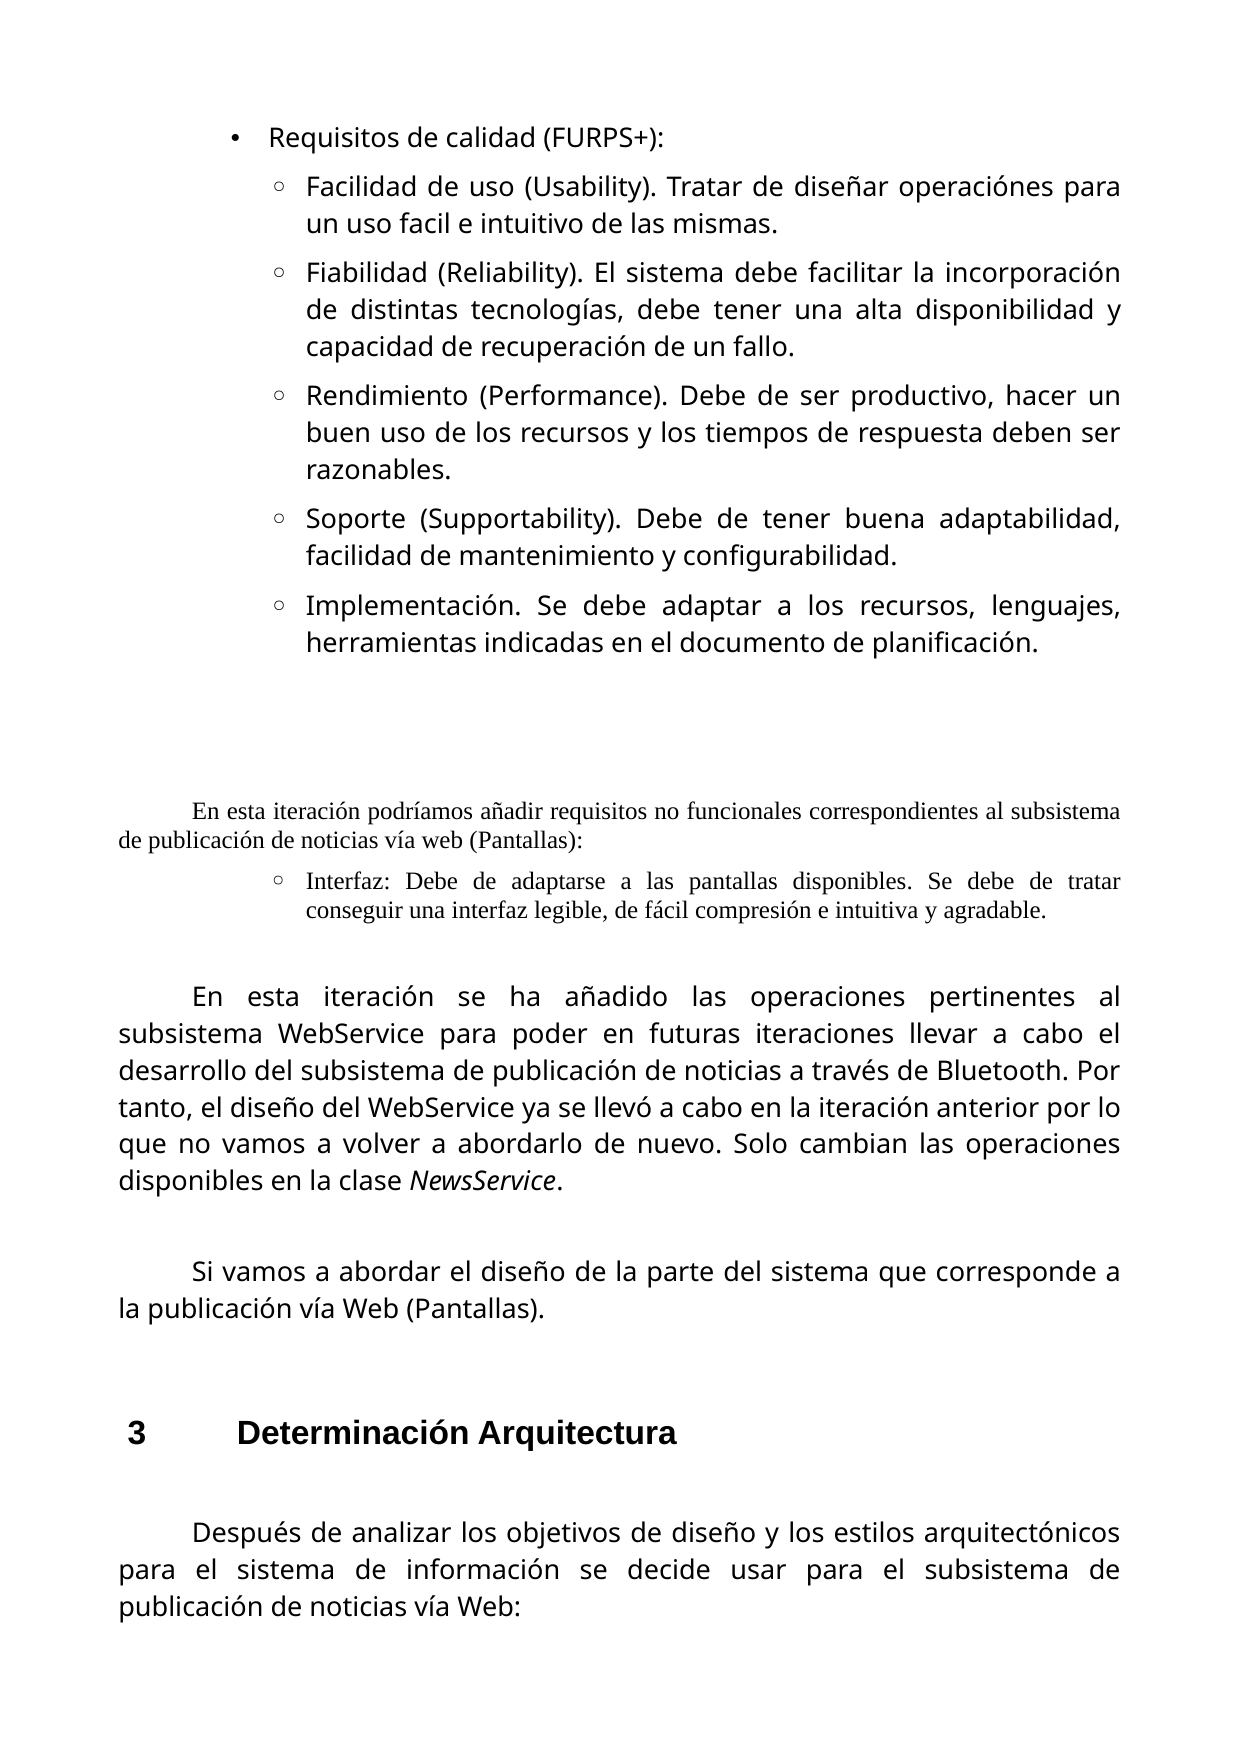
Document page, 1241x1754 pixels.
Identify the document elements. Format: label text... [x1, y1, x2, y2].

list Implementación. Se debe adaptar a los recursos, lenguajes, herramientas indicadas en el documento de planificación. [268, 586, 1122, 660]
list Requisitos de calidad (FURPS+): [231, 118, 1122, 155]
list Soporte (Supportability). Debe de tener buena adaptabilidad, facilidad de mantenimiento y configurabilidad. [268, 500, 1122, 574]
list Rendimiento (Performance). Debe de ser productivo, hacer un buen uso de los recursos y los tiempos de respuesta deben ser razonables. [268, 377, 1122, 487]
text En esta iteración se ha añadido las operaciones pertinentes al subsistema WebService para poder en futuras iteraciones llevar a cabo el desarrollo del subsistema de publicación de noticias a través de Bluetooth. Por tanto, el diseño del WebService ya se llevó a cabo en la iteración anterior por lo que no vamos a volver a abordarlo de nuevo. Solo cambian las operaciones disponibles en la clase NewsService. [118, 977, 1122, 1199]
text Después de analizar los objetivos de diseño y los estilos arquitectónicos para el sistema de información se decide usar para el subsistema de publicación de noticias vía Web: [118, 1514, 1122, 1624]
text En esta iteración podríamos añadir requisitos no funcionales correspondientes al subsistema de publicación de noticias vía web (Pantallas): [118, 796, 1122, 854]
list Interfaz: Debe de adaptarse a las pantallas disponibles. Se debe de tratar conseguir una interfaz legible, de fácil compresión e intuitiva y agradable. [268, 866, 1122, 924]
text Si vamos a abordar el diseño de la parte del sistema que corresponde a la publicación vía Web (Pantallas). [118, 1252, 1122, 1326]
list Facilidad de uso (Usability). Tratar de diseñar operaciónes para un uso facil e intuitivo de las mismas. [268, 167, 1122, 241]
list Fiabilidad (Reliability). El sistema debe facilitar la incorporación de distintas tecnologías, debe tener una alta disponibilidad y capacidad de recuperación de un fallo. [268, 254, 1122, 364]
subtitle Determinación Arquitectura [118, 1413, 1122, 1452]
